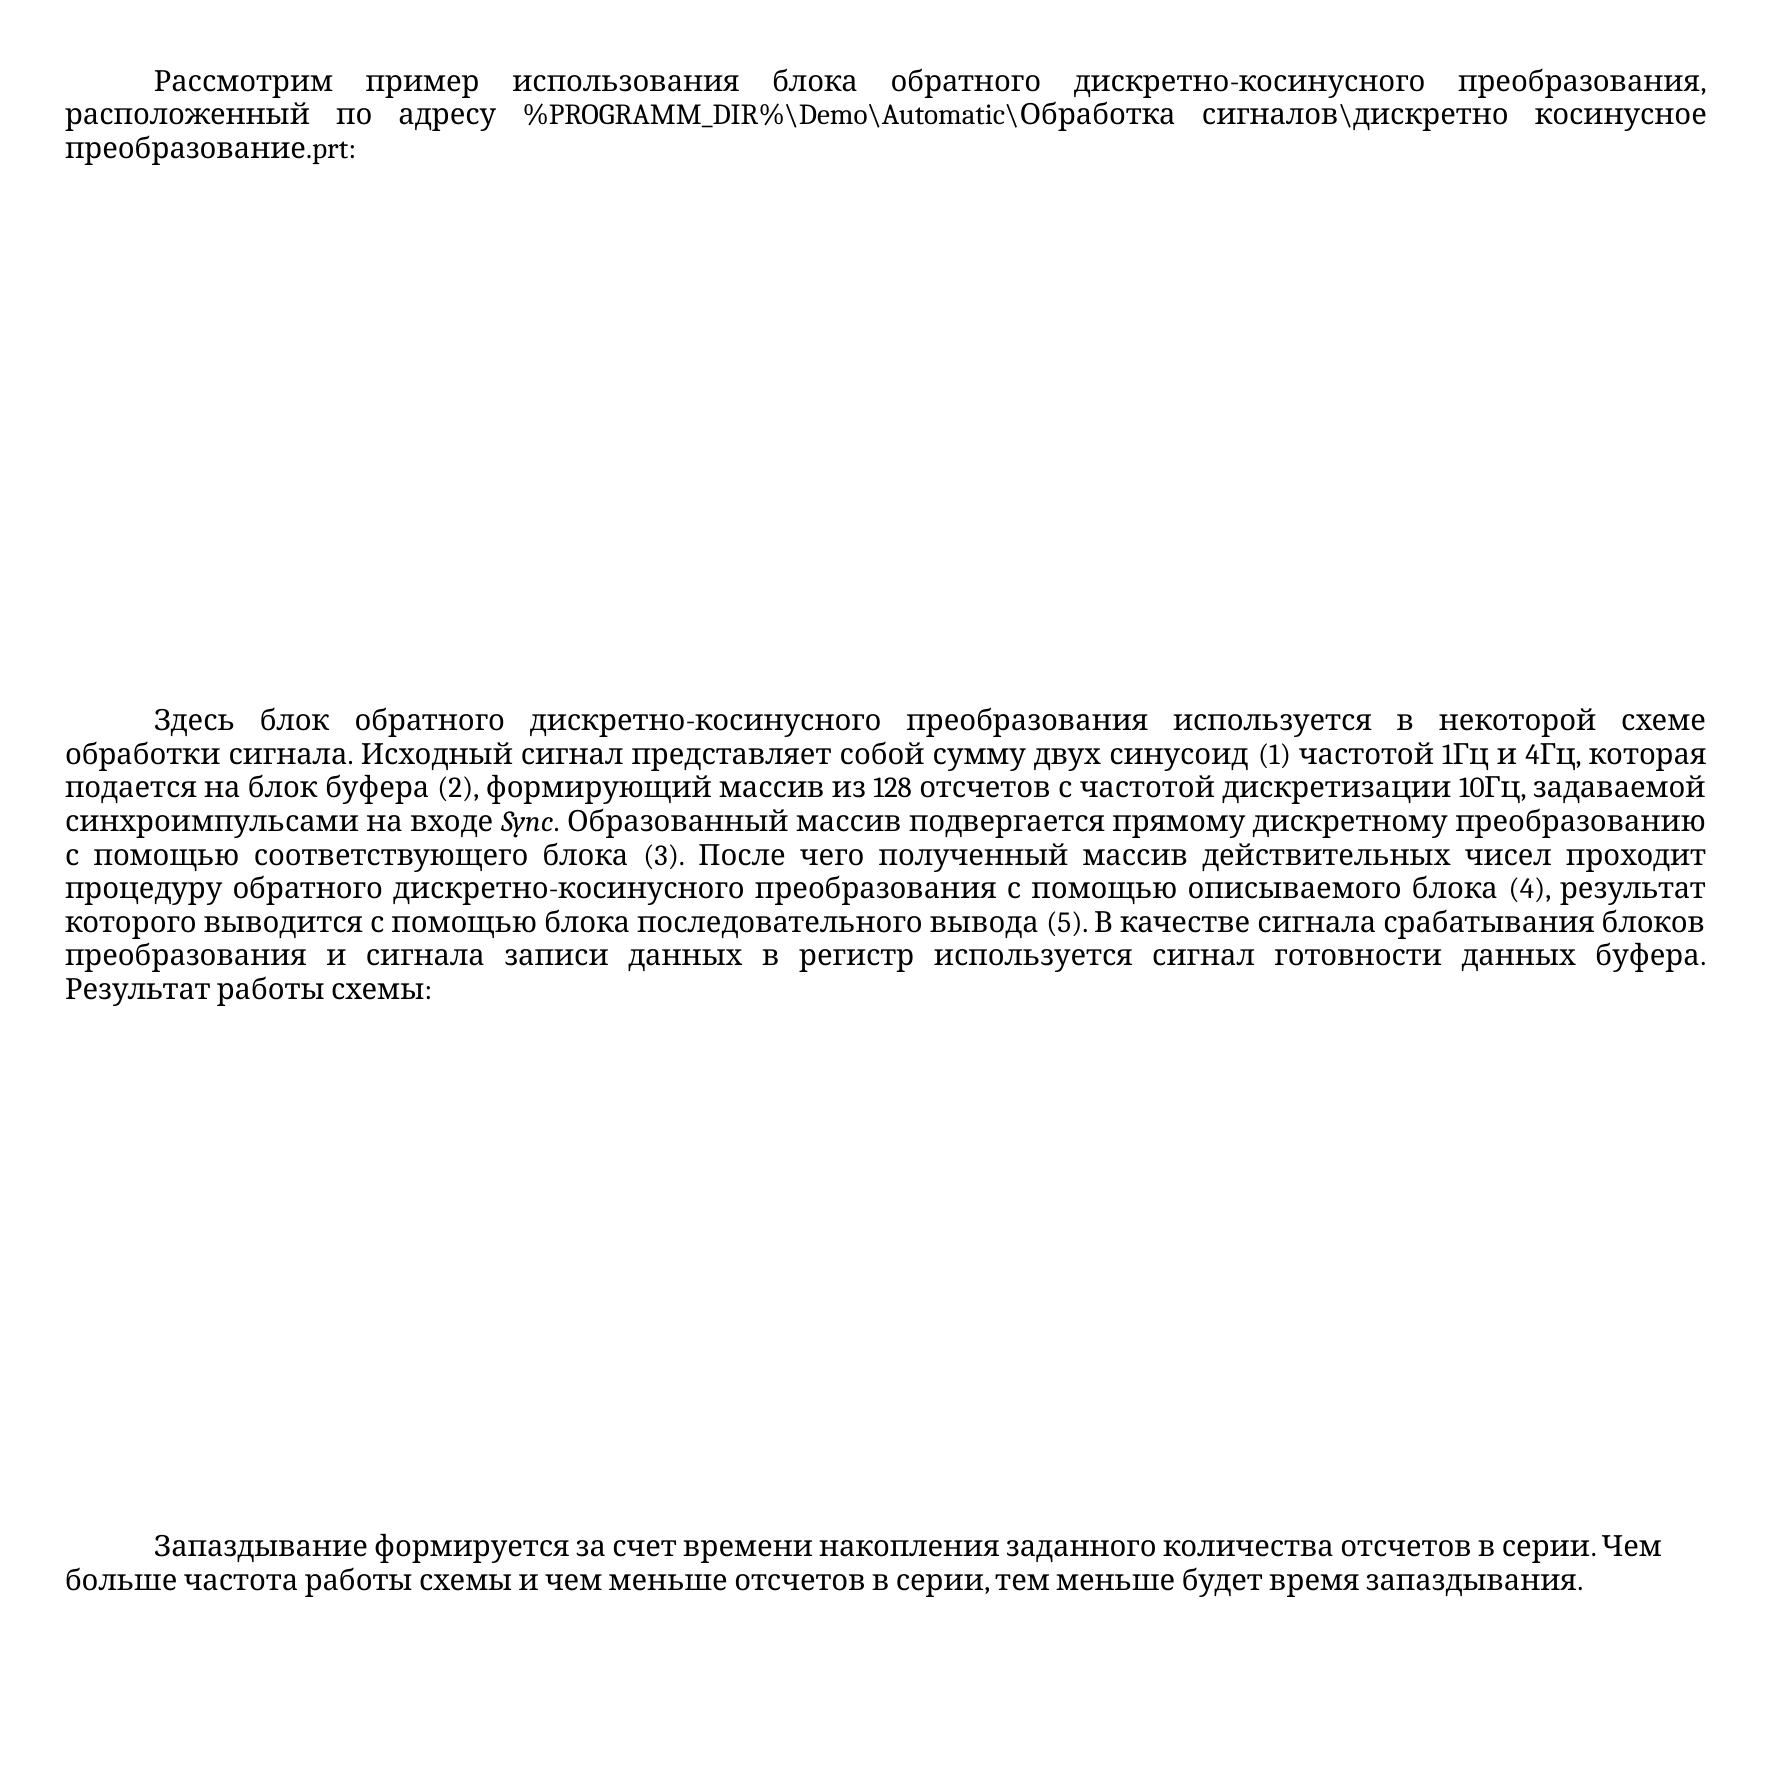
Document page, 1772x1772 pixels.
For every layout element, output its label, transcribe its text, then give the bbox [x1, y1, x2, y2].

table_cell [59, 1615, 1713, 1655]
table_cell Блок предназначен для применения обратного дискретно-косинусного преобразования к последовательностям действительных чисел по следующему правилу: где где N – количество элементов вектора x; y – массив действительных чисел; x – результирующий массив. При этом используется алгоритм быстрого преобразования. Наибольшая эффективность достигается при использовании серий размера 2N. Входы: DataInput – входной сигнал; Sync – вход для синхроимпульсов; Выходы: DataOut – выходной отфильтрованный сигнал; Свойства блока: Размер серии – целое число, размерность массива данных, накапливаемых для обработки. На входной порт DataInput подается вектор из действительных чисел. На выходном порте формируется результат обратного дискретного косинусного преобразования, то есть вектор действительных чисел с коэффициентами. Срабатывание блока происходит по переднему фронту синхроимпульсов единичной амплитуды, поступающих на входной порт Sync. Пример использования блока: Рассмотрим пример использования блока обратного дискретно-косинусного преобразования, расположенный по адресу %PROGRAMM_DIR%\Demo\Automatic\Обработка сигналов\дискретно косинусное преобразование.prt: Здесь блок обратного дискретно-косинусного преобразования используется в некоторой схеме обработки сигнала. Исходный сигнал представляет собой сумму двух синусоид (1) частотой 1Гц и 4Гц, которая подается на блок буфера (2), формирующий массив из 128 отсчетов с частотой дискретизации 10Гц, задаваемой синхроимпульсами на входе Sync. Образованный массив подвергается прямому дискретному преобразованию с помощью соответствующего блока (3). После чего полученный массив действительных чисел проходит процедуру обратного дискретно-косинусного преобразования с помощью описываемого блока (4), результат которого выводится с помощью блока последовательного вывода (5). В качестве сигнала срабатывания блоков преобразования и сигнала записи данных в регистр используется сигнал готовности данных буфера. Результат работы схемы: Запаздывание формируется за счет времени накопления заданного количества отсчетов в серии. Чем больше частота работы схемы и чем меньше отсчетов в серии, тем меньше будет время запаздывания. [59, 59, 1713, 1615]
